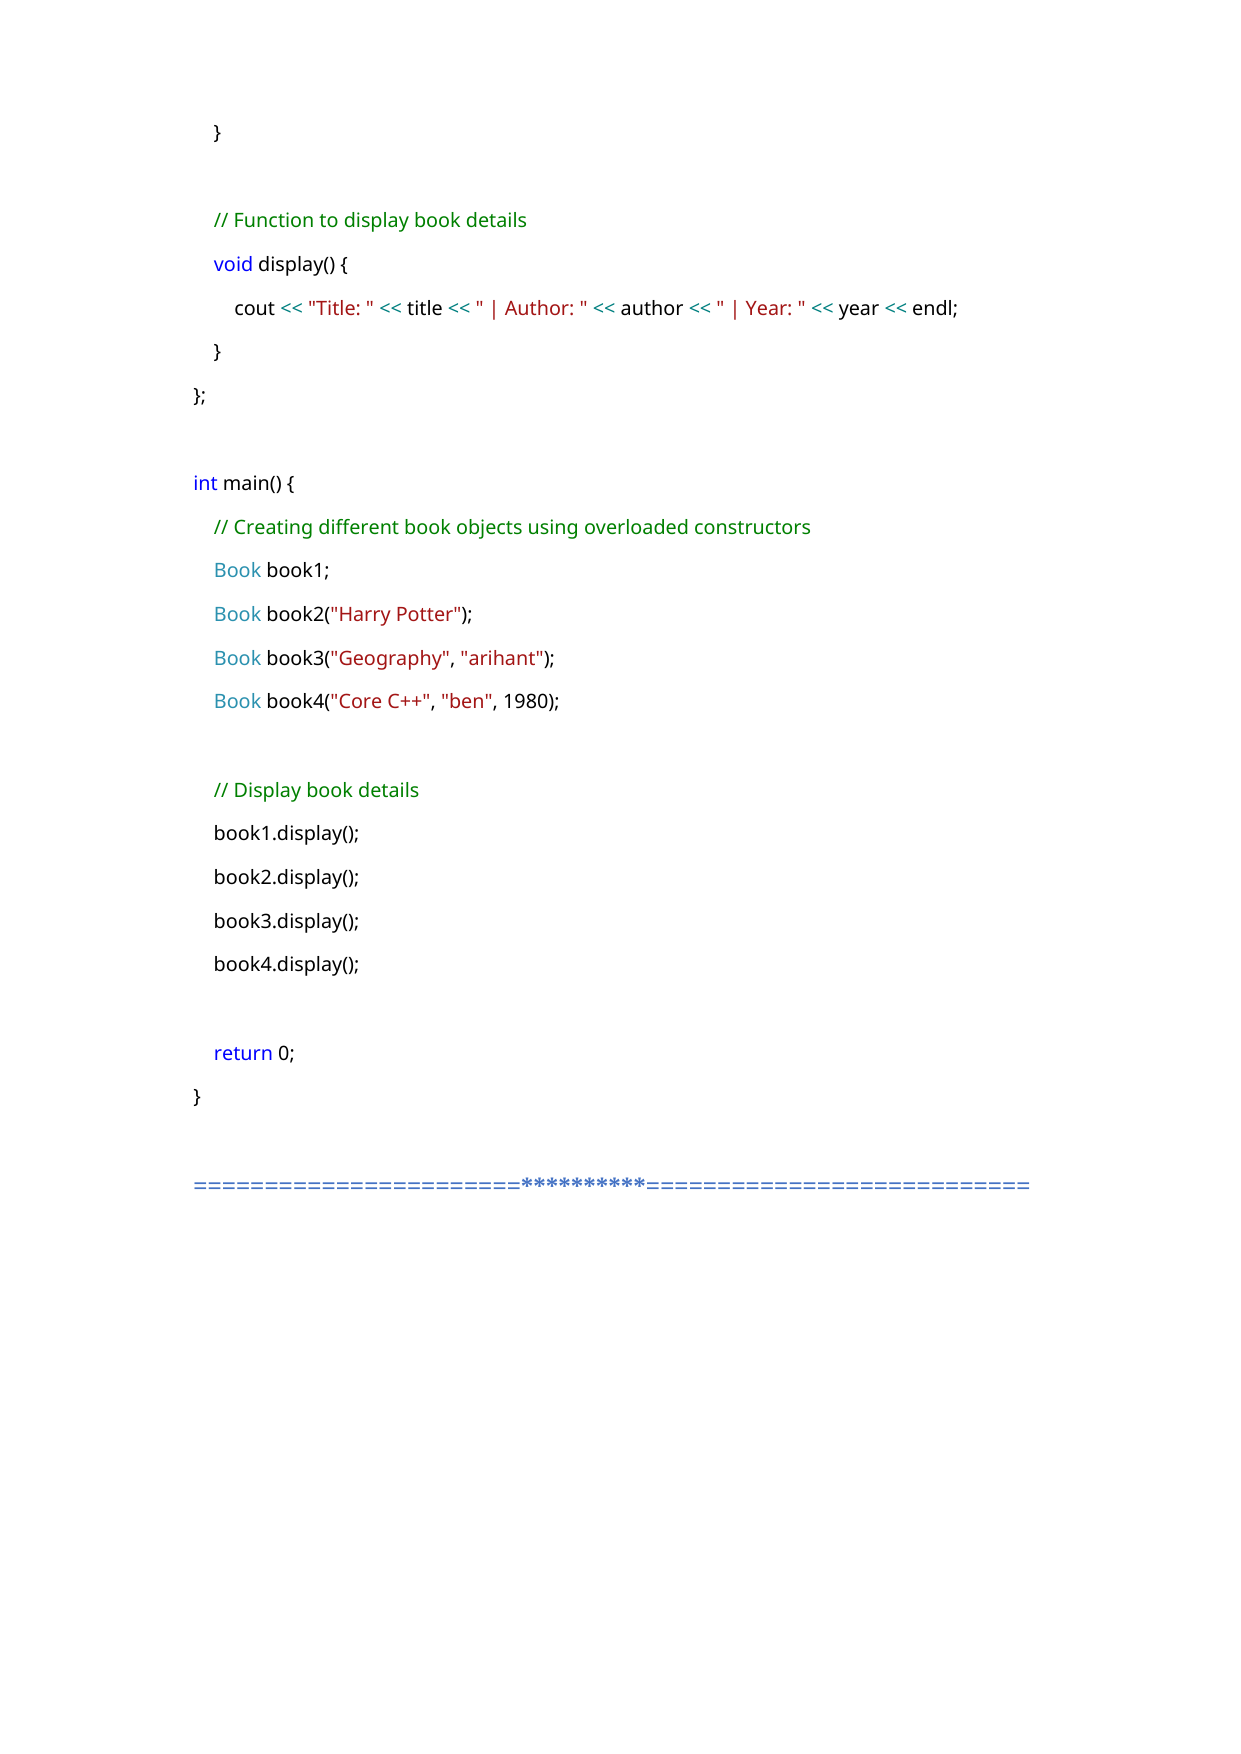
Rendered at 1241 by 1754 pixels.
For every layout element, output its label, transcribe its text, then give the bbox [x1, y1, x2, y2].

text book3.display(); [193, 907, 1122, 934]
text cout << "Title: " << title << " | Author: " << author << " | Year: " << year << endl; [193, 294, 1122, 321]
text // Display book details [193, 776, 1122, 803]
text void display() { [193, 250, 1122, 277]
text int main() { [193, 469, 1122, 496]
text return 0; [193, 1039, 1122, 1066]
text Book book4("Core C++", "ben", 1980); [193, 688, 1122, 714]
text }; [193, 381, 1122, 408]
text // Creating different book objects using overloaded constructors [193, 513, 1122, 540]
text } [193, 1082, 1122, 1109]
text book4.display(); [193, 951, 1122, 977]
text =======================**********=========================== [193, 1171, 1122, 1199]
text // Function to display book details [193, 206, 1122, 233]
text } [193, 337, 1122, 364]
text Book book1; [193, 557, 1122, 584]
text } [193, 118, 1122, 145]
text Book book2("Harry Potter"); [193, 600, 1122, 627]
text book2.display(); [193, 863, 1122, 890]
text book1.display(); [193, 819, 1122, 847]
text Book book3("Geography", "arihant"); [193, 644, 1122, 671]
